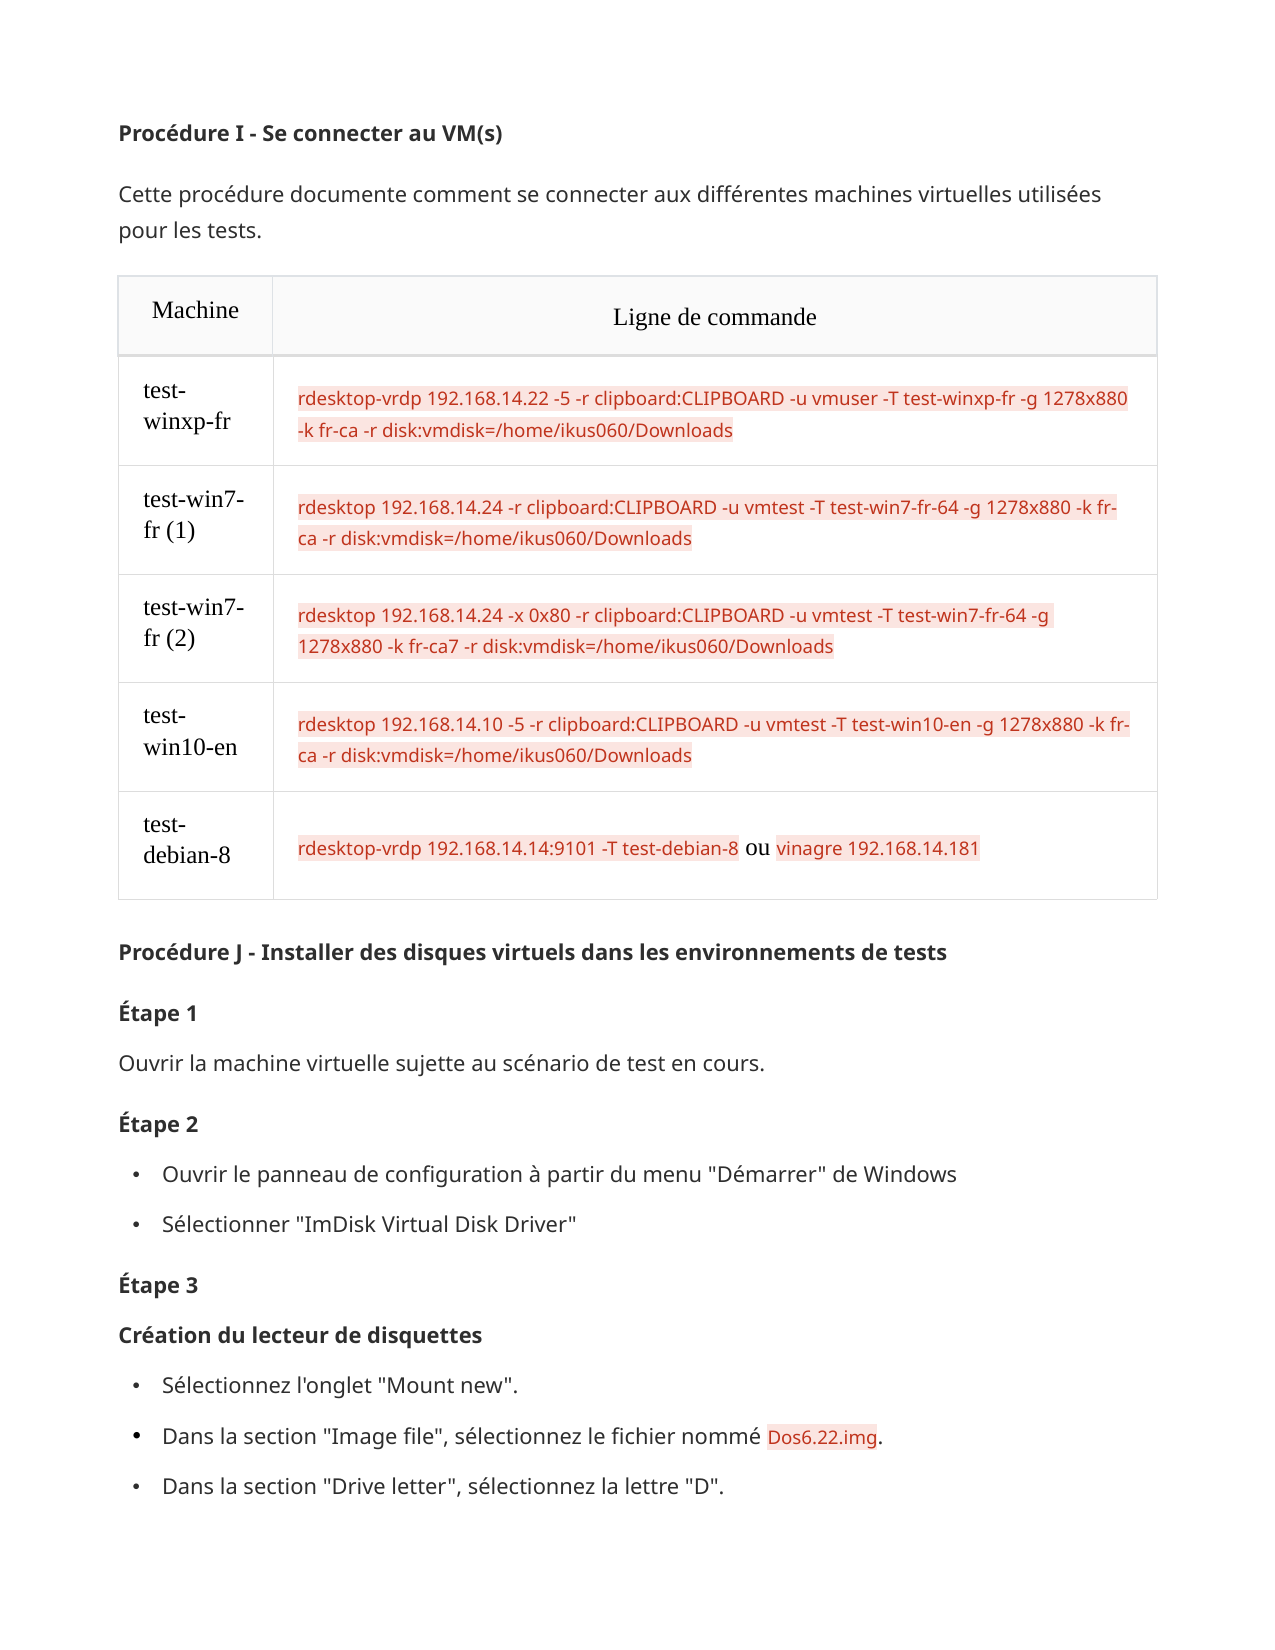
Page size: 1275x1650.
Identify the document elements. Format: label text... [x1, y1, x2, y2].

table_cell test-win10-en [119, 683, 273, 791]
list Ouvrir le panneau de configuration à partir du menu "Démarrer" de Windows [162, 1159, 1157, 1189]
text Étape 2 [118, 1108, 1157, 1138]
text Étape 3 [118, 1270, 1157, 1300]
table_cell test-winxp-fr [119, 357, 273, 465]
text Ouvrir la machine virtuelle sujette au scénario de test en cours. [118, 1048, 1157, 1078]
table_cell rdesktop 192.168.14.10 -5 -r clipboard:CLIPBOARD -u vmtest -T test-win10-en -g 1278x880 -k fr-ca -r disk:vmdisk=/home/ikus060/Downloads [274, 683, 1157, 791]
list Dans la section "Drive letter", sélectionnez la lettre "D". [162, 1471, 1157, 1501]
table_cell rdesktop-vrdp 192.168.14.22 -5 -r clipboard:CLIPBOARD -u vmuser -T test-winxp-fr -g 1278x880 -k fr-ca -r disk:vmdisk=/home/ikus060/Downloads [274, 357, 1157, 465]
text Cette procédure documente comment se connecter aux différentes machines virtuelles utilisées pour les tests. [118, 179, 1157, 244]
table_cell test-win7-fr (1) [119, 466, 273, 574]
table_cell test-win7-fr (2) [119, 575, 273, 682]
table_cell test-debian-8 [119, 792, 273, 899]
subtitle Procédure J - Installer des disques virtuels dans les environnements de tests [118, 937, 1157, 967]
table_cell rdesktop 192.168.14.24 -r clipboard:CLIPBOARD -u vmtest -T test-win7-fr-64 -g 1278x880 -k fr-ca -r disk:vmdisk=/home/ikus060/Downloads [274, 466, 1157, 574]
list Sélectionnez l'onglet "Mount new". [162, 1371, 1157, 1400]
table_cell rdesktop-vrdp 192.168.14.14:9101 -T test-debian-8 ou vinagre 192.168.14.181 [274, 792, 1157, 899]
table_cell rdesktop 192.168.14.24 -x 0x80 -r clipboard:CLIPBOARD -u vmtest -T test-win7-fr-64 -g 1278x880 -k fr-ca7 -r disk:vmdisk=/home/ikus060/Downloads [274, 575, 1157, 682]
table_header Ligne de commande [273, 277, 1156, 354]
table_header Machine [119, 277, 272, 354]
list Dans la section "Image file", sélectionnez le fichier nommé Dos6.22.img. [162, 1421, 1157, 1451]
list Sélectionner "ImDisk Virtual Disk Driver" [162, 1209, 1157, 1239]
text Étape 1 [118, 997, 1157, 1027]
text Création du lecteur de disquettes [118, 1320, 1157, 1350]
subtitle Procédure I - Se connecter au VM(s) [118, 118, 1157, 148]
